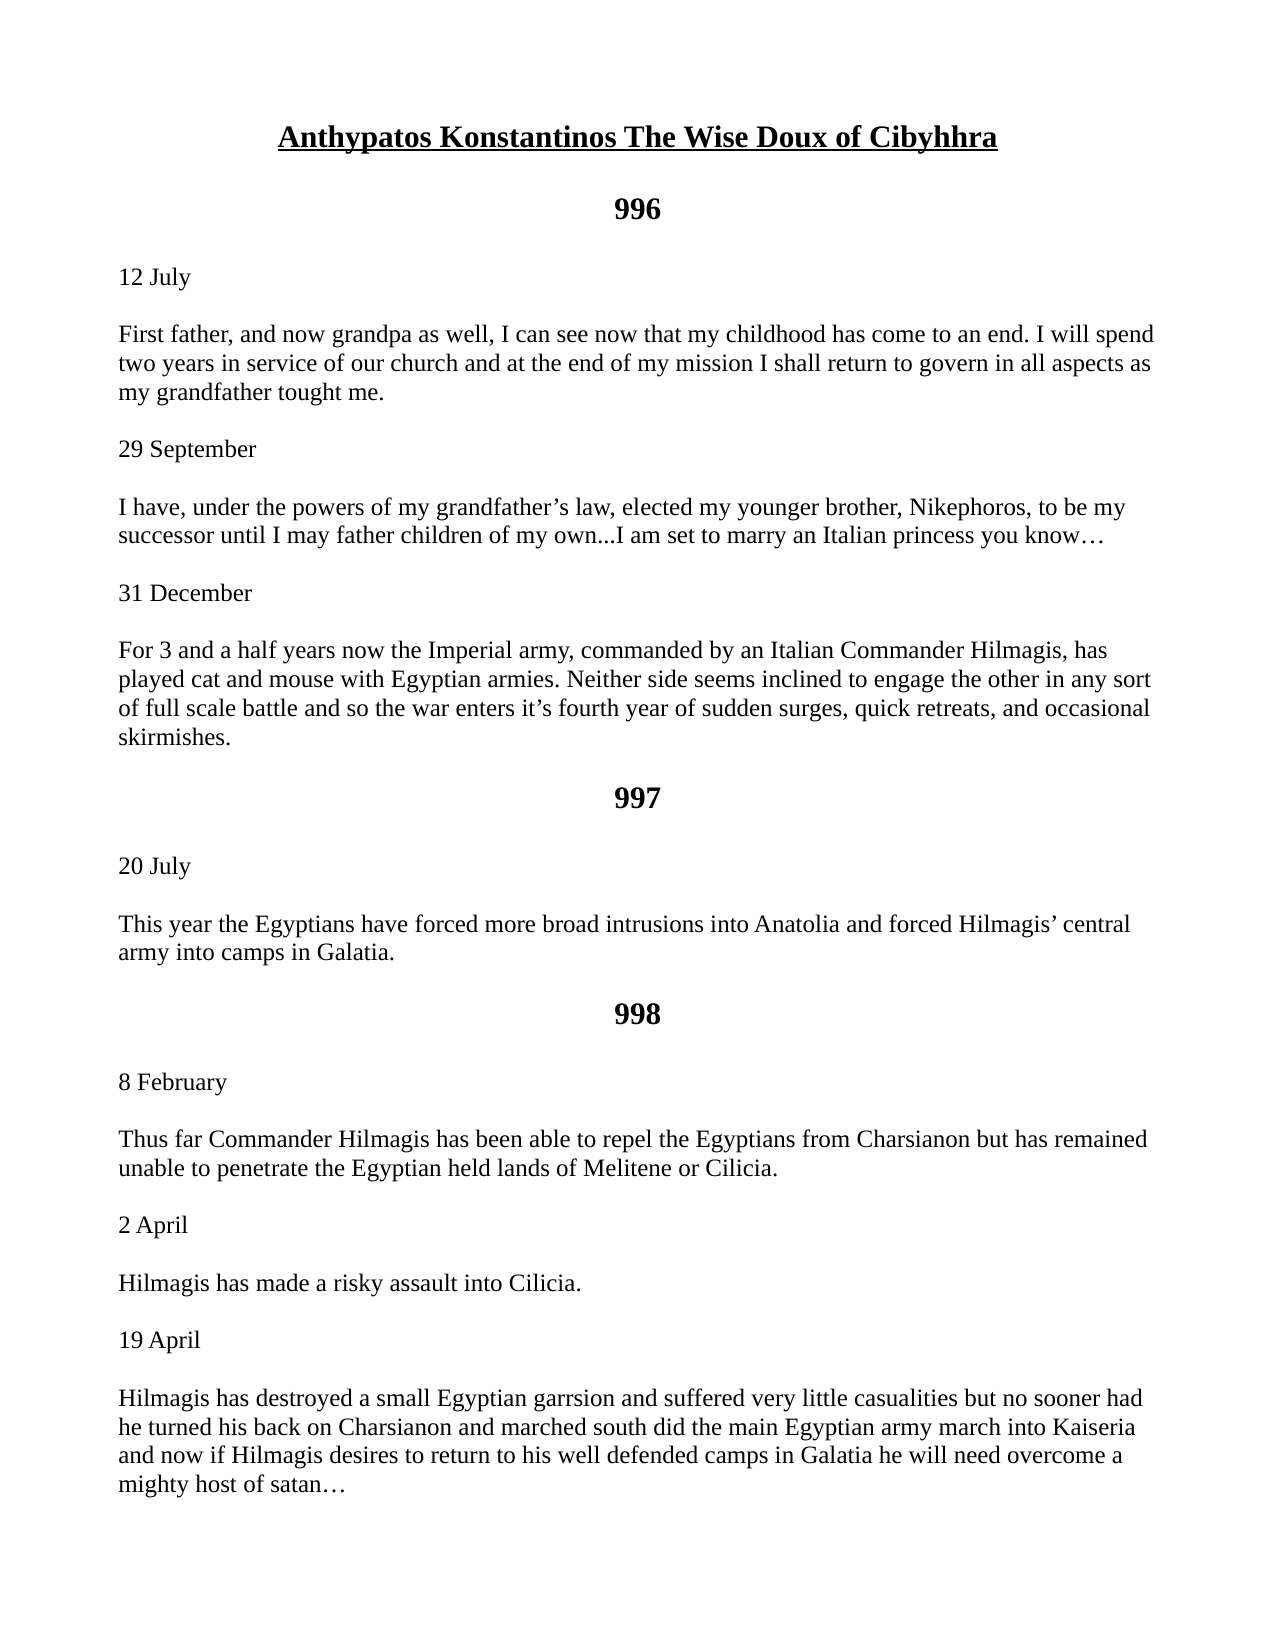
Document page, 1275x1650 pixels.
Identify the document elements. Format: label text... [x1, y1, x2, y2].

text 8 February [118, 1067, 1157, 1096]
text I have, under the powers of my grandfather’s law, elected my younger brother, Nikephoros, to be my successor until I may father children of my own...I am set to marry an Italian princess you know… [118, 492, 1157, 549]
text 998 [118, 995, 1157, 1031]
text 19 April [118, 1326, 1157, 1354]
text 2 April [118, 1211, 1157, 1239]
text Anthypatos Konstantinos The Wise Doux of Cibyhhra [118, 118, 1157, 154]
text First father, and now grandpa as well, I can see now that my childhood has come to an end. I will spend two years in service of our church and at the end of my mission I shall return to govern in all aspects as my grandfather tought me. [118, 319, 1157, 406]
text 31 December [118, 578, 1157, 607]
text 12 July [118, 262, 1157, 291]
text 29 September [118, 434, 1157, 463]
text 996 [118, 190, 1157, 226]
text Hilmagis has made a risky assault into Cilicia. [118, 1268, 1157, 1297]
text Thus far Commander Hilmagis has been able to repel the Egyptians from Charsianon but has remained unable to penetrate the Egyptian held lands of Melitene or Cilicia. [118, 1124, 1157, 1182]
text This year the Egyptians have forced more broad intrusions into Anatolia and forced Hilmagis’ central army into camps in Galatia. [118, 909, 1157, 966]
text 997 [118, 779, 1157, 815]
text 20 July [118, 851, 1157, 880]
text Hilmagis has destroyed a small Egyptian garrsion and suffered very little casualities but no sooner had he turned his back on Charsianon and marched south did the main Egyptian army march into Kaiseria and now if Hilmagis desires to return to his well defended camps in Galatia he will need overcome a mighty host of satan… [118, 1383, 1157, 1498]
text For 3 and a half years now the Imperial army, commanded by an Italian Commander Hilmagis, has played cat and mouse with Egyptian armies. Neither side seems inclined to engage the other in any sort of full scale battle and so the war enters it’s fourth year of sudden surges, quick retreats, and occasional skirmishes. [118, 636, 1157, 751]
